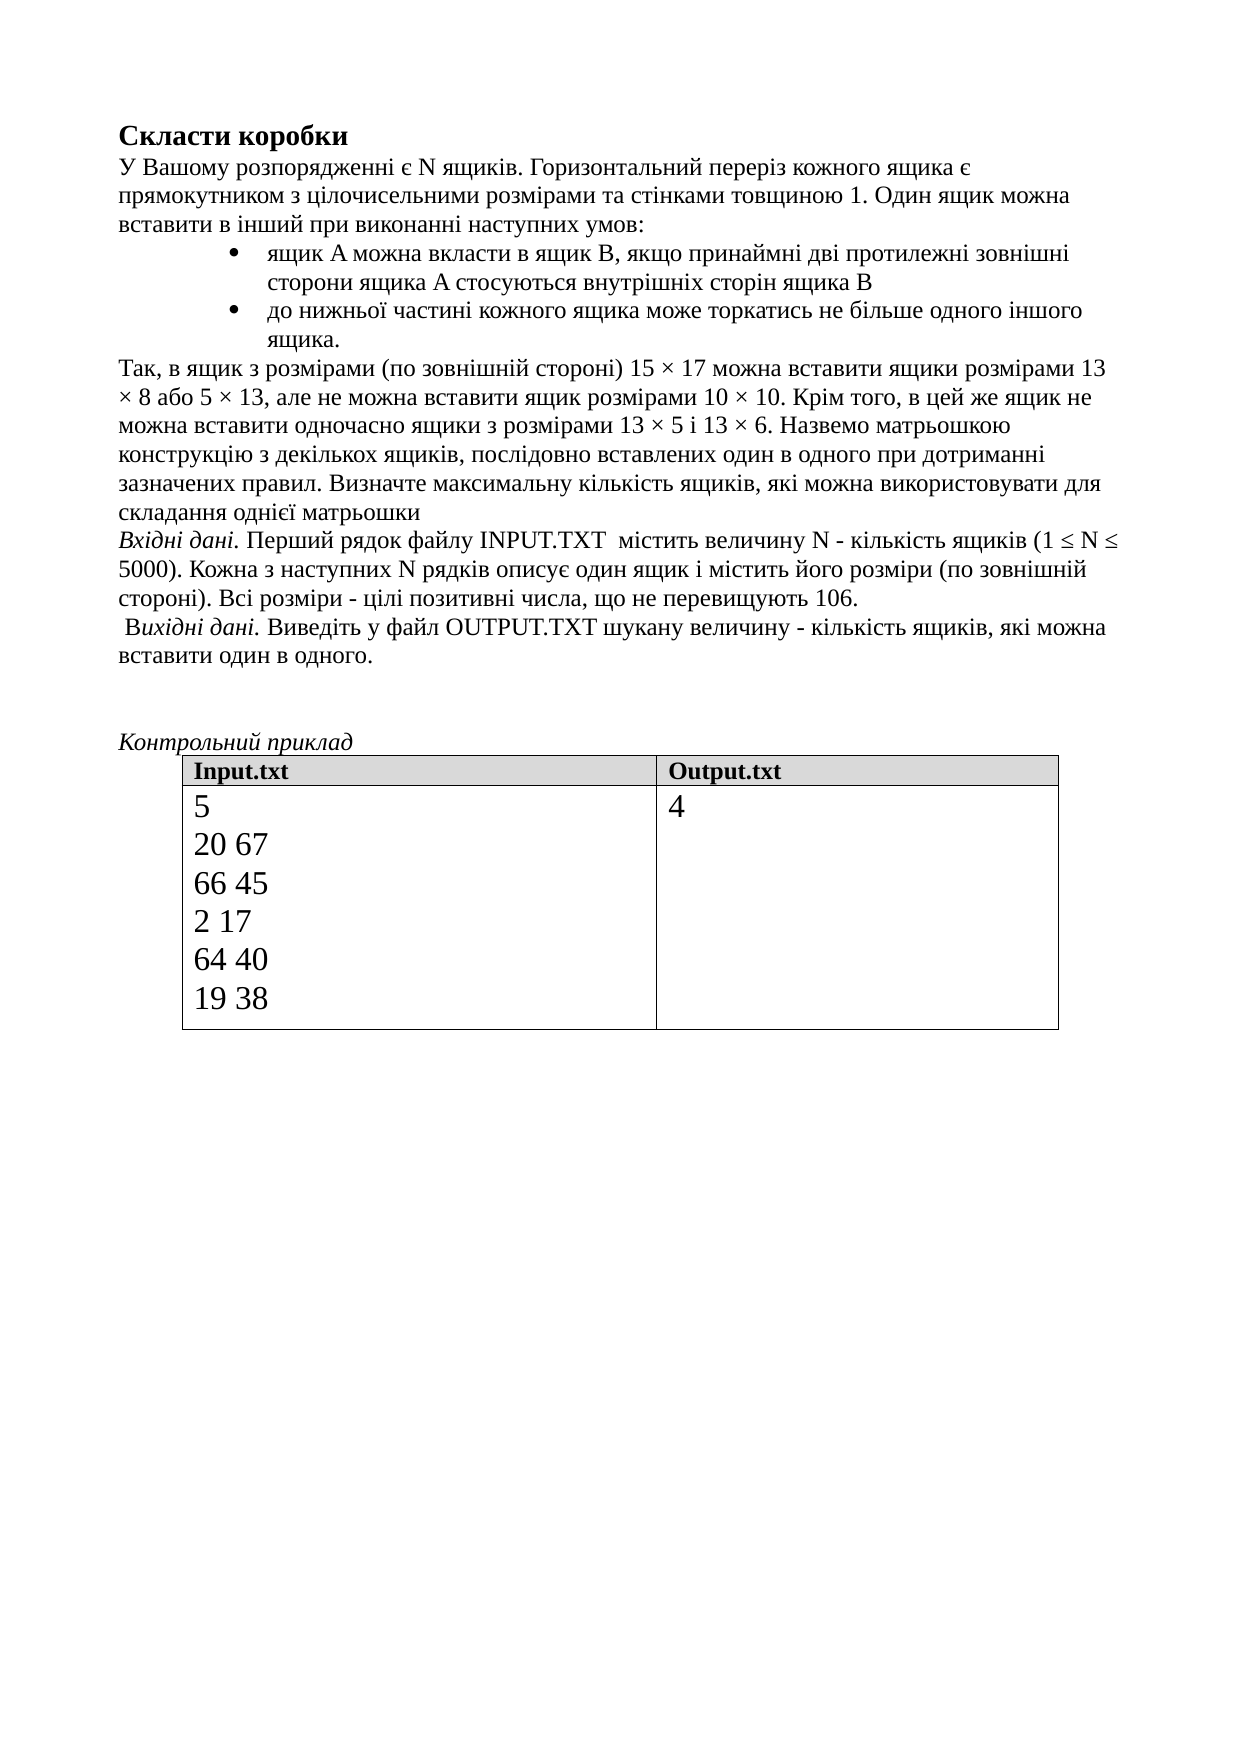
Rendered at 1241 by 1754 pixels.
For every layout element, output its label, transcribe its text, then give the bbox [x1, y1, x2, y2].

list до нижньої частині кожного ящика може торкатись не більше одного іншого ящика. [229, 295, 1122, 353]
text Так, в ящик з розмірами (по зовнішній стороні) 15 × 17 можна вставити ящики розмірами 13 × 8 або 5 × 13, але не можна вставити ящик розмірами 10 × 10. Крім того, в цей же ящик не можна вставити одночасно ящики з розмірами 13 × 5 і 13 × 6. Назвемо матрьошкою конструкцію з декількох ящиків, послідовно вставлених один в одного при дотриманні зазначених правил. Визначте максимальну кількість ящиків, які можна використовувати для складання однієї матрьошки [118, 353, 1122, 525]
list ящик A можна вкласти в ящик B, якщо принаймні дві протилежні зовнішні сторони ящика A стосуються внутрішніх сторін ящика B [229, 238, 1122, 295]
text Вхідні дані. Перший рядок файлу INPUT.TXT містить величину N - кількість ящиків (1 ≤ N ≤ 5000). Кожна з наступних N рядків описує один ящик і містить його розміри (по зовнішній стороні). Всі розміри - цілі позитивні числа, що не перевищують 106. [118, 525, 1122, 612]
text У Вашому розпорядженні є N ящиків. Горизонтальний переріз кожного ящика є прямокутником з цілочисельними розмірами та стінками товщиною 1. Один ящик можна вставити в інший при виконанні наступних умов: [118, 152, 1122, 238]
table_header Input.txt [183, 756, 656, 785]
table_cell 4 [657, 786, 1058, 1028]
text Скласти коробки [118, 118, 1122, 152]
text Вихідні дані. Виведіть у файл OUTPUT.TXT шукану величину - кількість ящиків, які можна вставити один в одного. [118, 612, 1122, 669]
table_header Output.txt [657, 756, 1058, 785]
text Контрольний приклад [118, 727, 1122, 755]
table_cell 5 20 67 66 45 2 17 64 40 19 38 [183, 786, 656, 1028]
